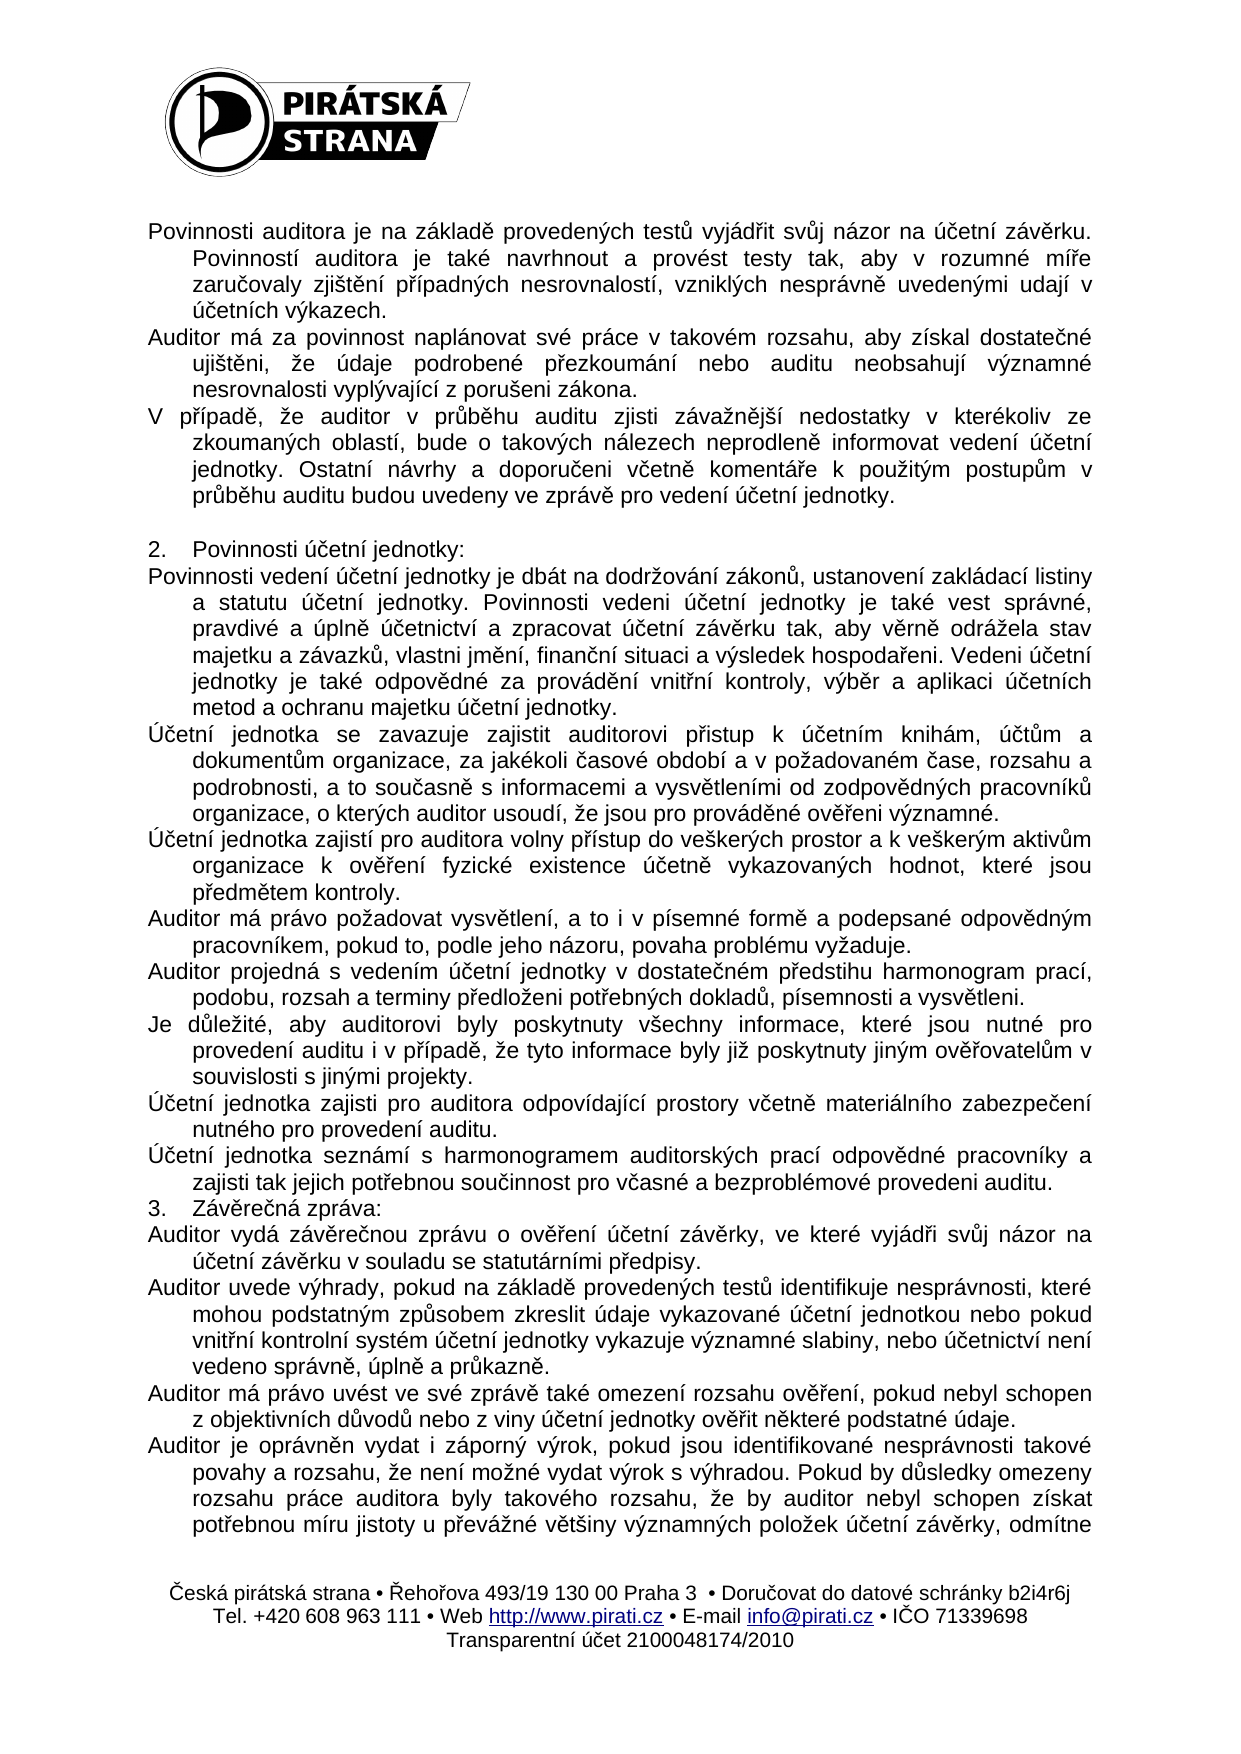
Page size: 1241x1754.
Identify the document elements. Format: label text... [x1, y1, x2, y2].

text Je důležité, aby auditorovi byly poskytnuty všechny informace, které jsou nutné pro provedení auditu i v případě, že tyto informace byly již poskytnuty jiným ověřovatelům v souvislosti s jinými projekty. [148, 1011, 1093, 1090]
text Auditor uvede výhrady, pokud na základě provedených testů identifikuje nesprávnosti, které mohou podstatným způsobem zkreslit údaje vykazované účetní jednotkou nebo pokud vnitřní kontrolní systém účetní jednotky vykazuje významné slabiny, nebo účetnictví není vedeno správně, úplně a průkazně. [148, 1274, 1093, 1379]
text Auditor má právo uvést ve své zprávě také omezení rozsahu ověření, pokud nebyl schopen z objektivních důvodů nebo z viny účetní jednotky ověřit některé podstatné údaje. [148, 1379, 1093, 1432]
text Auditor má právo požadovat vysvětlení, a to i v písemné formě a podepsané odpovědným pracovníkem, pokud to, podle jeho názoru, povaha problému vyžaduje. [148, 905, 1093, 958]
text Auditor projedná s vedením účetní jednotky v dostatečném předstihu harmonogram prací, podobu, rozsah a terminy předloženi potřebných dokladů, písemnosti a vysvětleni. [148, 958, 1093, 1011]
text Auditor má za povinnost naplánovat své práce v takovém rozsahu, aby získal dostatečné ujištěni, že údaje podrobené přezkoumání nebo auditu neobsahují významné nesrovnalosti vyplývající z porušeni zákona. [148, 324, 1093, 403]
text Povinnosti vedení účetní jednotky je dbát na dodržování zákonů, ustanovení zakládací listiny a statutu účetní jednotky. Povinnosti vedeni účetní jednotky je také vest správné, pravdivé a úplně účetnictví a zpracovat účetní závěrku tak, aby věrně odrážela stav majetku a závazků, vlastni jmění, finanční situaci a výsledek hospodařeni. Vedeni účetní jednotky je také odpovědné za provádění vnitřní kontroly, výběr a aplikaci účetních metod a ochranu majetku účetní jednotky. [148, 563, 1093, 721]
list Povinnosti účetní jednotky: [148, 536, 1093, 563]
text Účetní jednotka seznámí s harmonogramem auditorských prací odpovědné pracovníky a zajisti tak jejich potřebnou součinnost pro včasné a bezproblémové provedeni auditu. [148, 1142, 1093, 1195]
text Povinnosti auditora je na základě provedených testů vyjádřit svůj názor na účetní závěrku. Povinností auditora je také navrhnout a provést testy tak, aby v rozumné míře zaručovaly zjištění případných nesrovnalostí, vzniklých nesprávně uvedenými udají v účetních výkazech. [148, 218, 1093, 324]
text Auditor je oprávněn vydat i záporný výrok, pokud jsou identifikované nesprávnosti takové povahy a rozsahu, že není možné vydat výrok s výhradou. Pokud by důsledky omezeny rozsahu práce auditora byly takového rozsahu, že by auditor nebyl schopen získat potřebnou míru jistoty u převážné většiny významných položek účetní závěrky, odmítne [148, 1432, 1093, 1538]
list Závěrečná zpráva: [148, 1195, 1093, 1221]
text Účetní jednotka zajisti pro auditora odpovídající prostory včetně materiálního zabezpečení nutného pro provedení auditu. [148, 1090, 1093, 1142]
picture [150, 52, 485, 191]
text V případě, že auditor v průběhu auditu zjisti závažnější nedostatky v kterékoliv ze zkoumaných oblastí, bude o takových nálezech neprodleně informovat vedení účetní jednotky. Ostatní návrhy a doporučeni včetně komentáře k použitým postupům v průběhu auditu budou uvedeny ve zprávě pro vedení účetní jednotky. [148, 403, 1093, 508]
text Auditor vydá závěrečnou zprávu o ověření účetní závěrky, ve které vyjádři svůj názor na účetní závěrku v souladu se statutárními předpisy. [148, 1221, 1093, 1274]
text Účetní jednotka zajistí pro auditora volny přístup do veškerých prostor a k veškerým aktivům organizace k ověření fyzické existence účetně vykazovaných hodnot, které jsou předmětem kontroly. [148, 826, 1093, 905]
text Účetní jednotka se zavazuje zajistit auditorovi přistup k účetním knihám, účtům a dokumentům organizace, za jakékoli časové období a v požadovaném čase, rozsahu a podrobnosti, a to současně s informacemi a vysvětleními od zodpovědných pracovníků organizace, o kterých auditor usoudí, že jsou pro prováděné ověřeni významné. [148, 721, 1093, 826]
